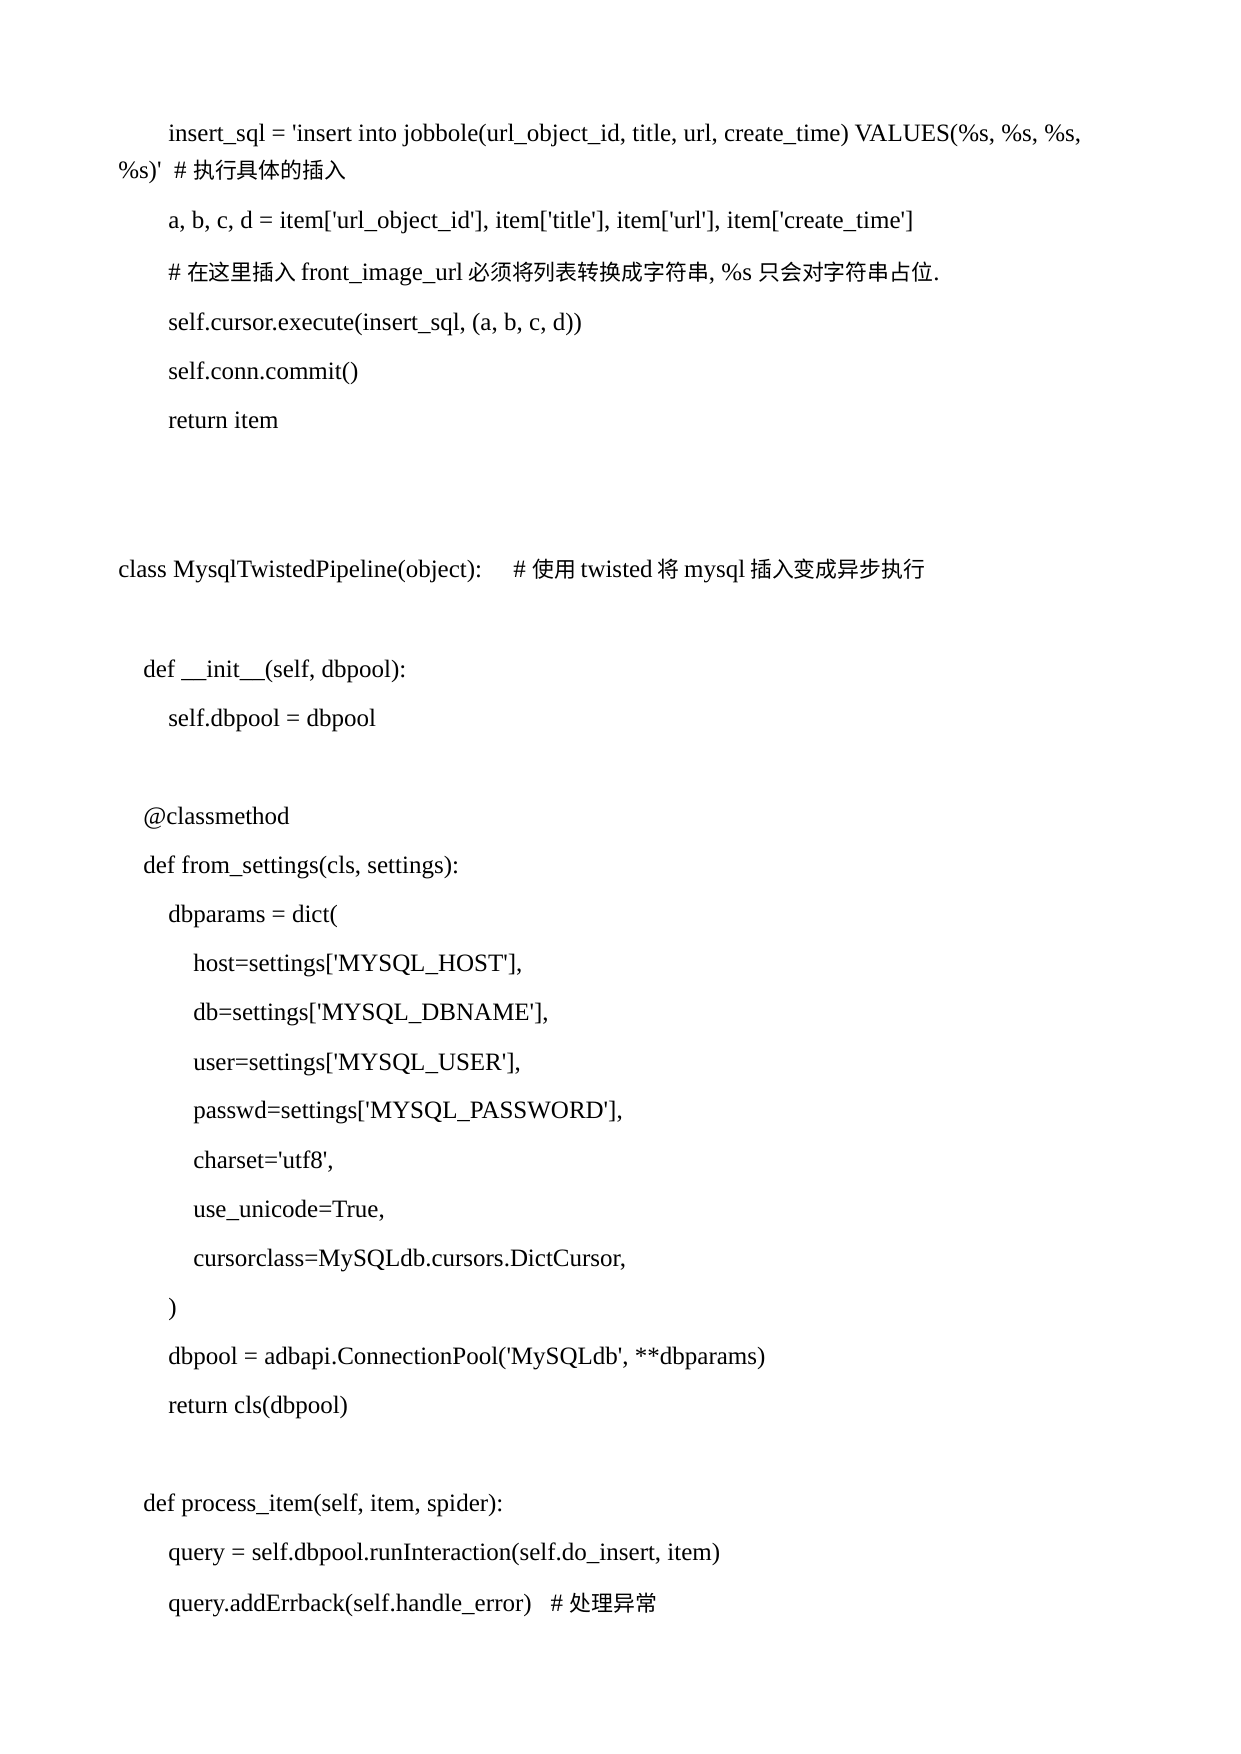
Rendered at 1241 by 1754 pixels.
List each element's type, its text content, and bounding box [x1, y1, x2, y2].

text def from_settings(cls, settings): [118, 850, 1122, 879]
text # 在这里插入front_image_url必须将列表转换成字符串, %s 只会对字符串占位. [118, 255, 1122, 286]
text class MysqlTwistedPipeline(object): # 使用twisted将mysql插入变成异步执行 [118, 552, 1122, 584]
text use_unicode=True, [118, 1194, 1122, 1222]
text host=settings['MYSQL_HOST'], [118, 948, 1122, 977]
text self.conn.commit() [118, 356, 1122, 385]
text a, b, c, d = item['url_object_id'], item['title'], item['url'], item['create_time'] [118, 206, 1122, 234]
text query.addErrback(self.handle_error) # 处理异常 [118, 1586, 1122, 1618]
text @classmethod [118, 801, 1122, 830]
text passwd=settings['MYSQL_PASSWORD'], [118, 1096, 1122, 1124]
text dbparams = dict( [118, 899, 1122, 928]
text insert_sql = 'insert into jobbole(url_object_id, title, url, create_time) VALUES(%s, %s, %s, %s)' # 执行具体的插入 [118, 118, 1122, 185]
text dbpool = adbapi.ConnectionPool('MySQLdb', **dbparams) [118, 1341, 1122, 1370]
text query = self.dbpool.runInteraction(self.do_insert, item) [118, 1537, 1122, 1566]
text ) [118, 1292, 1122, 1321]
text cursorclass=MySQLdb.cursors.DictCursor, [118, 1243, 1122, 1272]
text return cls(dbpool) [118, 1390, 1122, 1419]
text charset='utf8', [118, 1145, 1122, 1173]
text user=settings['MYSQL_USER'], [118, 1047, 1122, 1075]
text db=settings['MYSQL_DBNAME'], [118, 997, 1122, 1026]
text self.dbpool = dbpool [118, 703, 1122, 732]
text self.cursor.execute(insert_sql, (a, b, c, d)) [118, 307, 1122, 336]
text def __init__(self, dbpool): [118, 654, 1122, 683]
text return item [118, 405, 1122, 434]
text def process_item(self, item, spider): [118, 1488, 1122, 1517]
